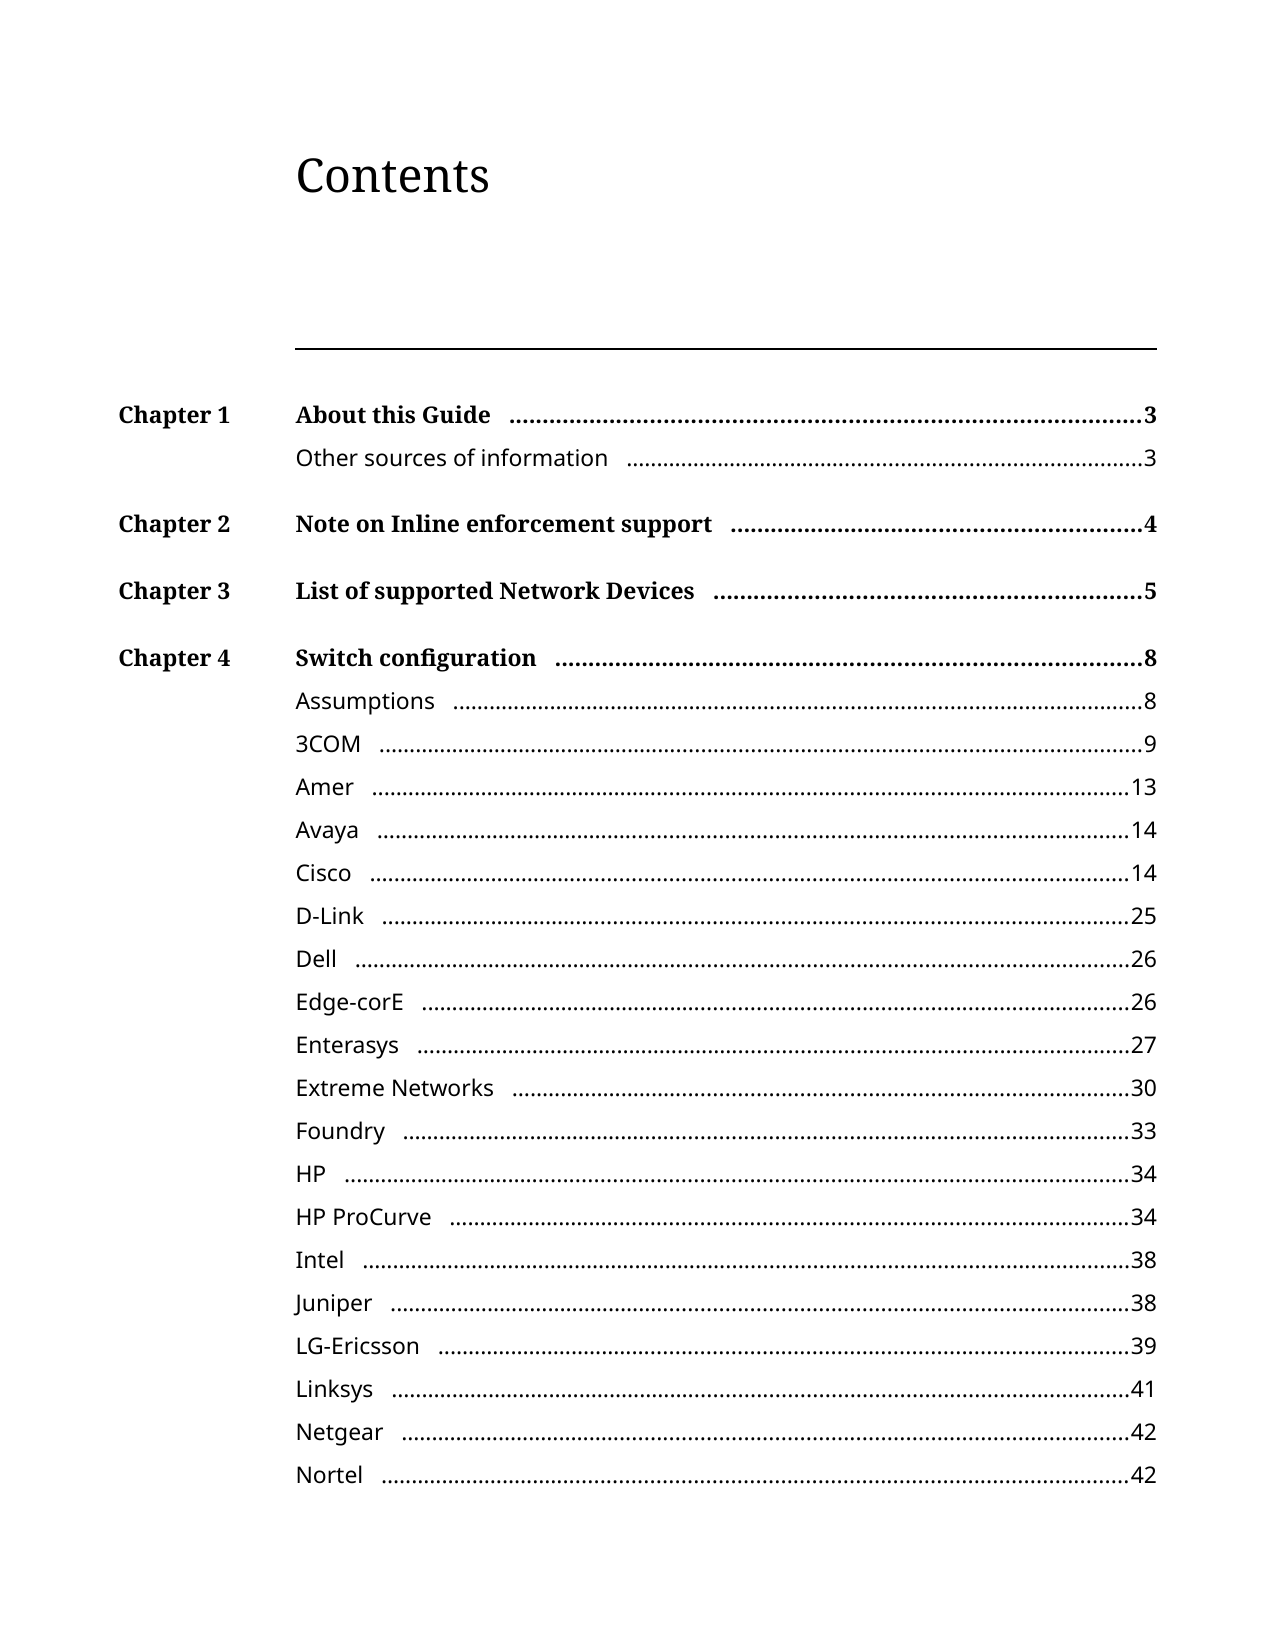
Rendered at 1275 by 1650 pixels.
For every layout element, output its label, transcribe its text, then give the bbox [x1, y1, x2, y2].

text Linksys 41 [295, 1373, 1157, 1404]
text Foundry 33 [295, 1115, 1157, 1146]
text Edge-corE 26 [295, 986, 1157, 1017]
text Avaya 14 [295, 814, 1157, 845]
text Amer 13 [295, 771, 1157, 802]
text LG-Ericsson 39 [295, 1330, 1157, 1361]
text Netgear 42 [295, 1416, 1157, 1447]
text Chapter 3 List of supported Network Devices 5 [118, 575, 1157, 606]
text Chapter 1 About this Guide 3 [118, 399, 1157, 430]
text Chapter 4 Switch configuration 8 [118, 642, 1157, 673]
subtitle Contents [295, 143, 1157, 348]
text HP 34 [295, 1158, 1157, 1189]
text Assumptions 8 [295, 685, 1157, 716]
text Intel 38 [295, 1244, 1157, 1275]
text Juniper 38 [295, 1287, 1157, 1318]
text HP ProCurve 34 [295, 1201, 1157, 1232]
text Cisco 14 [295, 857, 1157, 888]
text 3COM 9 [295, 728, 1157, 759]
text Dell 26 [295, 943, 1157, 974]
text Nortel 42 [295, 1459, 1157, 1490]
text Chapter 2 Note on Inline enforcement support 4 [118, 508, 1157, 540]
text Other sources of information 3 [295, 442, 1157, 473]
text D-Link 25 [295, 900, 1157, 931]
text Enterasys 27 [295, 1029, 1157, 1060]
text Extreme Networks 30 [295, 1072, 1157, 1103]
